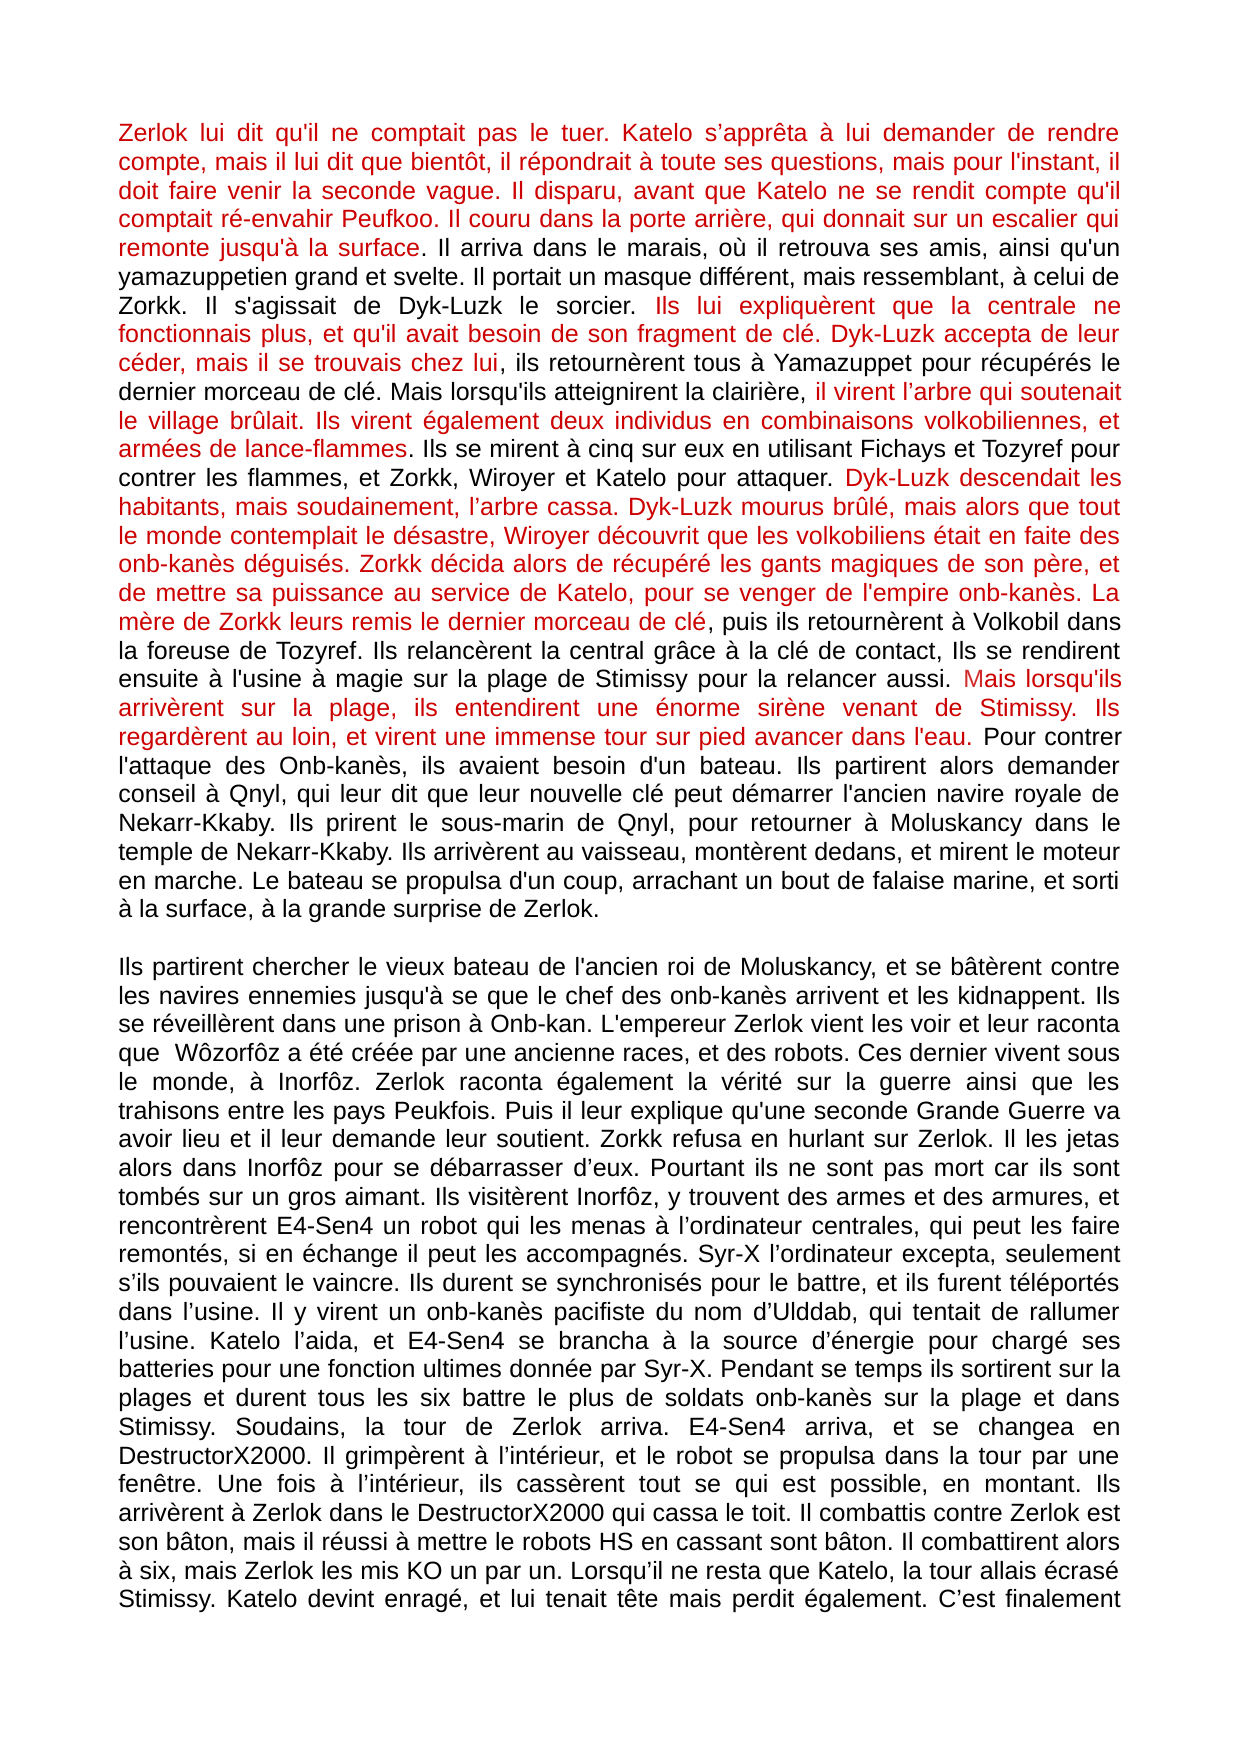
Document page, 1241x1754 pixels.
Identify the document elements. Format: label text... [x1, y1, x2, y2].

text Zerlok lui dit qu'il ne comptait pas le tuer. Katelo s’apprêta à lui demander de rendre compte, mais il lui dit que bientôt, il répondrait à toute ses questions, mais pour l'instant, il doit faire venir la seconde vague. Il disparu, avant que Katelo ne se rendit compte qu'il comptait ré-envahir Peufkoo. Il couru dans la porte arrière, qui donnait sur un escalier qui remonte jusqu'à la surface. Il arriva dans le marais, où il retrouva ses amis, ainsi qu'un yamazuppetien grand et svelte. Il portait un masque différent, mais ressemblant, à celui de Zorkk. Il s'agissait de Dyk-Luzk le sorcier. Ils lui expliquèrent que la centrale ne fonctionnais plus, et qu'il avait besoin de son fragment de clé. Dyk-Luzk accepta de leur céder, mais il se trouvais chez lui, ils retournèrent tous à Yamazuppet pour récupérés le dernier morceau de clé. Mais lorsqu'ils atteignirent la clairière, il virent l’arbre qui soutenait le village brûlait. Ils virent également deux individus en combinaisons volkobiliennes, et armées de lance-flammes. Ils se mirent à cinq sur eux en utilisant Fichays et Tozyref pour contrer les flammes, et Zorkk, Wiroyer et Katelo pour attaquer. Dyk-Luzk descendait les habitants, mais soudainement, l’arbre cassa. Dyk-Luzk mourus brûlé, mais alors que tout le monde contemplait le désastre, Wiroyer découvrit que les volkobiliens était en faite des onb-kanès déguisés. Zorkk décida alors de récupéré les gants magiques de son père, et de mettre sa puissance au service de Katelo, pour se venger de l'empire onb-kanès. La mère de Zorkk leurs remis le dernier morceau de clé, puis ils retournèrent à Volkobil dans la foreuse de Tozyref. Ils relancèrent la central grâce à la clé de contact, Ils se rendirent ensuite à l'usine à magie sur la plage de Stimissy pour la relancer aussi. Mais lorsqu'ils arrivèrent sur la plage, ils entendirent une énorme sirène venant de Stimissy. Ils regardèrent au loin, et virent une immense tour sur pied avancer dans l'eau. Pour contrer l'attaque des Onb-kanès, ils avaient besoin d'un bateau. Ils partirent alors demander conseil à Qnyl, qui leur dit que leur nouvelle clé peut démarrer l'ancien navire royale de Nekarr-Kkaby. Ils prirent le sous-marin de Qnyl, pour retourner à Moluskancy dans le temple de Nekarr-Kkaby. Ils arrivèrent au vaisseau, montèrent dedans, et mirent le moteur en marche. Le bateau se propulsa d'un coup, arrachant un bout de falaise marine, et sorti à la surface, à la grande surprise de Zerlok. [118, 118, 1122, 923]
text Ils partirent chercher le vieux bateau de l'ancien roi de Moluskancy, et se bâtèrent contre les navires ennemies jusqu'à se que le chef des onb-kanès arrivent et les kidnappent. Ils se réveillèrent dans une prison à Onb-kan. L'empereur Zerlok vient les voir et leur raconta que Wôzorfôz a été créée par une ancienne races, et des robots. Ces dernier vivent sous le monde, à Inorfôz. Zerlok raconta également la vérité sur la guerre ainsi que les trahisons entre les pays Peukfois. Puis il leur explique qu'une seconde Grande Guerre va avoir lieu et il leur demande leur soutient. Zorkk refusa en hurlant sur Zerlok. Il les jetas alors dans Inorfôz pour se débarrasser d’eux. Pourtant ils ne sont pas mort car ils sont tombés sur un gros aimant. Ils visitèrent Inorfôz, y trouvent des armes et des armures, et rencontrèrent E4-Sen4 un robot qui les menas à l’ordinateur centrales, qui peut les faire remontés, si en échange il peut les accompagnés. Syr-X l’ordinateur excepta, seulement s’ils pouvaient le vaincre. Ils durent se synchronisés pour le battre, et ils furent téléportés dans l’usine. Il y virent un onb-kanès pacifiste du nom d’Ulddab, qui tentait de rallumer l’usine. Katelo l’aida, et E4-Sen4 se brancha à la source d’énergie pour chargé ses batteries pour une fonction ultimes donnée par Syr-X. Pendant se temps ils sortirent sur la plages et durent tous les six battre le plus de soldats onb-kanès sur la plage et dans Stimissy. Soudains, la tour de Zerlok arriva. E4-Sen4 arriva, et se changea en DestructorX2000. Il grimpèrent à l’intérieur, et le robot se propulsa dans la tour par une fenêtre. Une fois à l’intérieur, ils cassèrent tout se qui est possible, en montant. Ils arrivèrent à Zerlok dans le DestructorX2000 qui cassa le toit. Il combattis contre Zerlok est son bâton, mais il réussi à mettre le robots HS en cassant sont bâton. Il combattirent alors à six, mais Zerlok les mis KO un par un. Lorsqu’il ne resta que Katelo, la tour allais écrasé Stimissy. Katelo devint enragé, et lui tenait tête mais perdit également. C’est finalement [118, 952, 1122, 1613]
